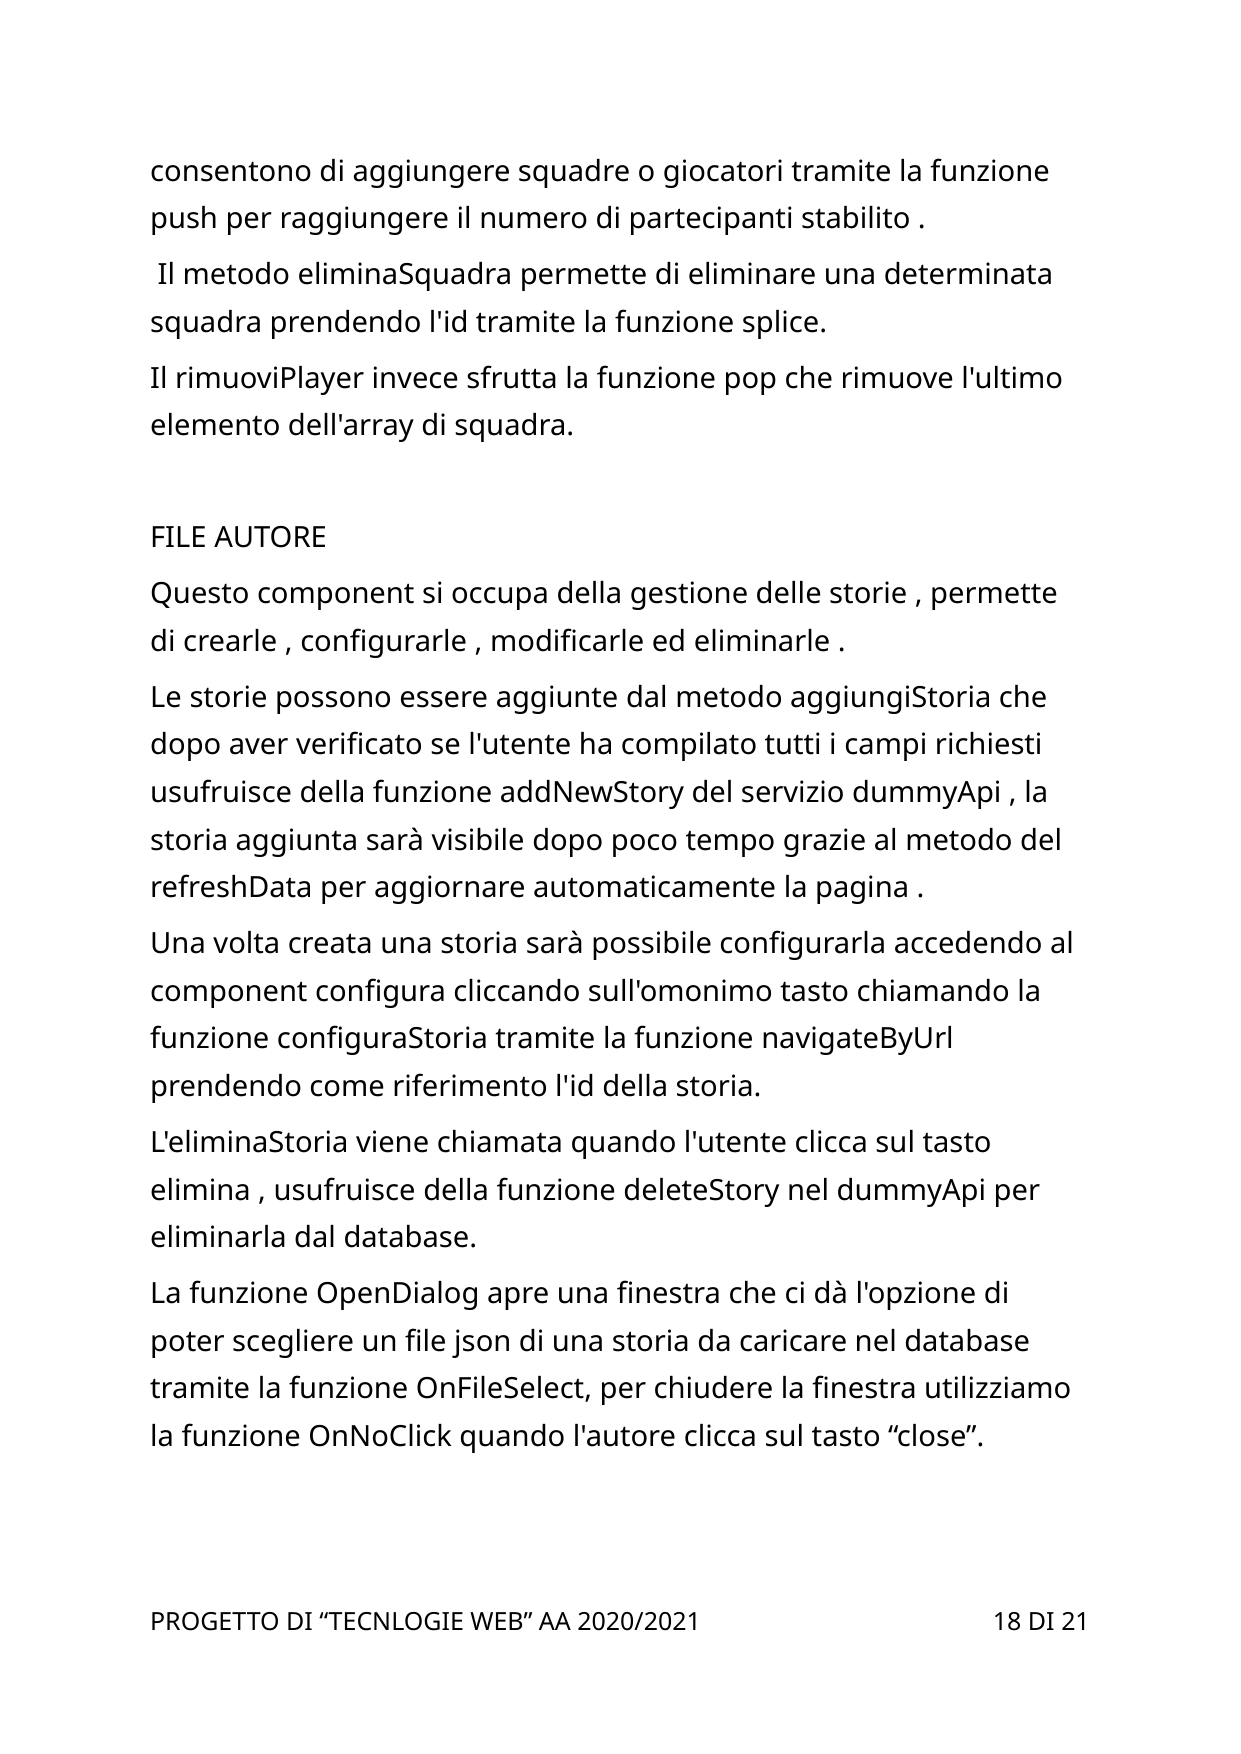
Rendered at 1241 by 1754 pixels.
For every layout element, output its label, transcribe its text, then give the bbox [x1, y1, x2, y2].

text Le storie possono essere aggiunte dal metodo aggiungiStoria che dopo aver verificato se l'utente ha compilato tutti i campi richiesti usufruisce della funzione addNewStory del servizio dummyApi , la storia aggiunta sarà visibile dopo poco tempo grazie al metodo del refreshData per aggiornare automaticamente la pagina . [150, 676, 1090, 906]
text Questo component si occupa della gestione delle storie , permette di crearle , configurarle , modificarle ed eliminarle . [150, 572, 1090, 660]
text Una volta creata una storia sarà possibile configurarla accedendo al component configura cliccando sull'omonimo tasto chiamando la funzione configuraStoria tramite la funzione navigateByUrl prendendo come riferimento l'id della storia. [150, 922, 1090, 1105]
text La funzione OpenDialog apre una finestra che ci dà l'opzione di poter scegliere un file json di una storia da caricare nel database tramite la funzione OnFileSelect, per chiudere la finestra utilizziamo la funzione OnNoClick quando l'autore clicca sul tasto “close”. [150, 1272, 1090, 1455]
text Il rimuoviPlayer invece sfrutta la funzione pop che rimuove l'ultimo elemento dell'array di squadra. [150, 357, 1090, 444]
text FILE AUTORE [150, 517, 1090, 556]
text L'eliminaStoria viene chiamata quando l'utente clicca sul tasto elimina , usufruisce della funzione deleteStory nel dummyApi per eliminarla dal database. [150, 1121, 1090, 1256]
text Il metodo eliminaSquadra permette di eliminare una determinata squadra prendendo l'id tramite la funzione splice. [150, 253, 1090, 341]
text consentono di aggiungere squadre o giocatori tramite la funzione push per raggiungere il numero di partecipanti stabilito . [150, 150, 1090, 237]
